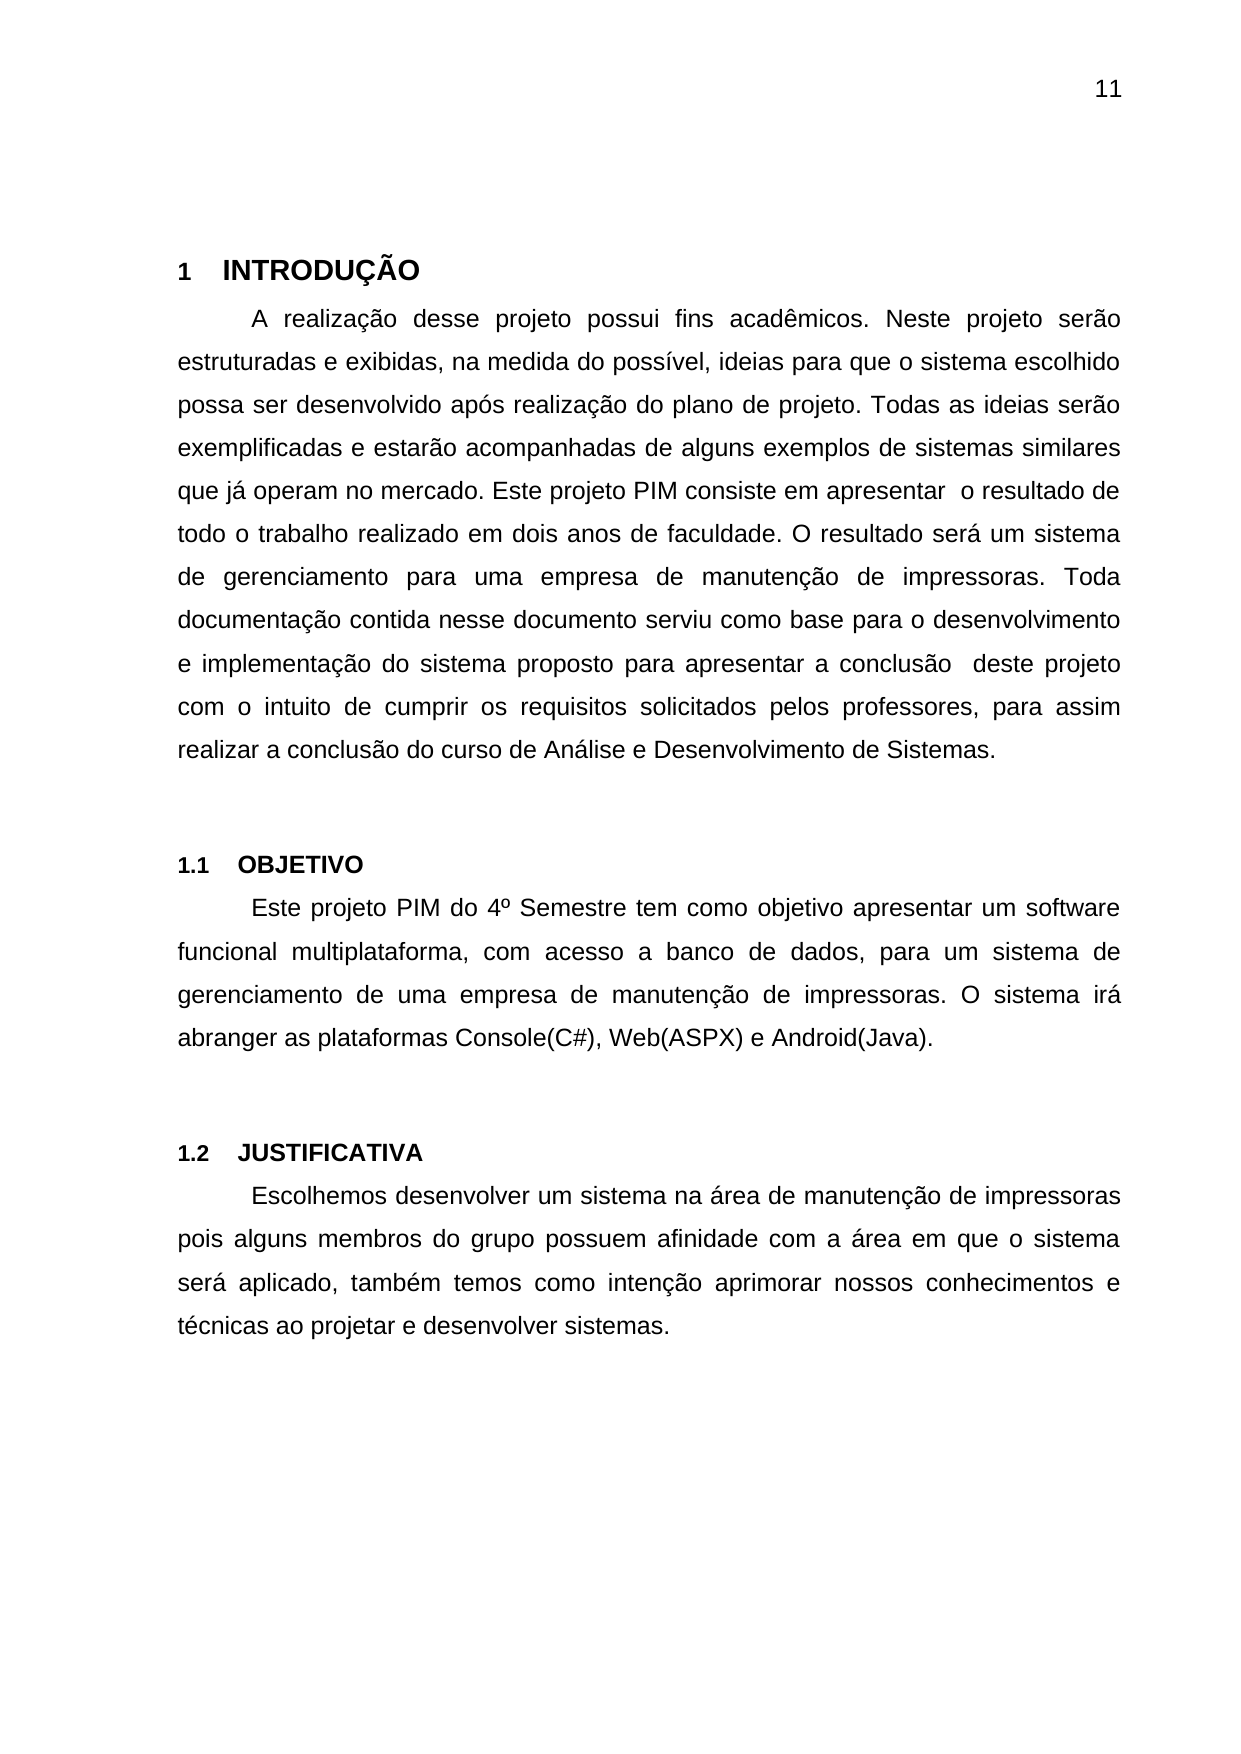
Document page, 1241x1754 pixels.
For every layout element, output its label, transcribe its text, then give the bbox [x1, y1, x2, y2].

subtitle OBJETIVO [177, 850, 1122, 879]
text Este projeto PIM do 4º Semestre tem como objetivo apresentar um software funcional multiplataforma, com acesso a banco de dados, para um sistema de gerenciamento de uma empresa de manutenção de impressoras. O sistema irá abranger as plataformas Console(C#), Web(ASPX) e Android(Java). [177, 893, 1122, 1051]
subtitle JUSTIFICATIVA [177, 1138, 1122, 1167]
subtitle INTRODUÇÃO [177, 253, 1122, 287]
text Escolhemos desenvolver um sistema na área de manutenção de impressoras pois alguns membros do grupo possuem afinidade com a área em que o sistema será aplicado, também temos como intenção aprimorar nossos conhecimentos e técnicas ao projetar e desenvolver sistemas. [177, 1181, 1122, 1339]
text A realização desse projeto possui fins acadêmicos. Neste projeto serão estruturadas e exibidas, na medida do possível, ideias para que o sistema escolhido possa ser desenvolvido após realização do plano de projeto. Todas as ideias serão exemplificadas e estarão acompanhadas de alguns exemplos de sistemas similares que já operam no mercado. Este projeto PIM consiste em apresentar o resultado de todo o trabalho realizado em dois anos de faculdade. O resultado será um sistema de gerenciamento para uma empresa de manutenção de impressoras. Toda documentação contida nesse documento serviu como base para o desenvolvimento e implementação do sistema proposto para apresentar a conclusão deste projeto com o intuito de cumprir os requisitos solicitados pelos professores, para assim realizar a conclusão do curso de Análise e Desenvolvimento de Sistemas. [177, 303, 1122, 763]
